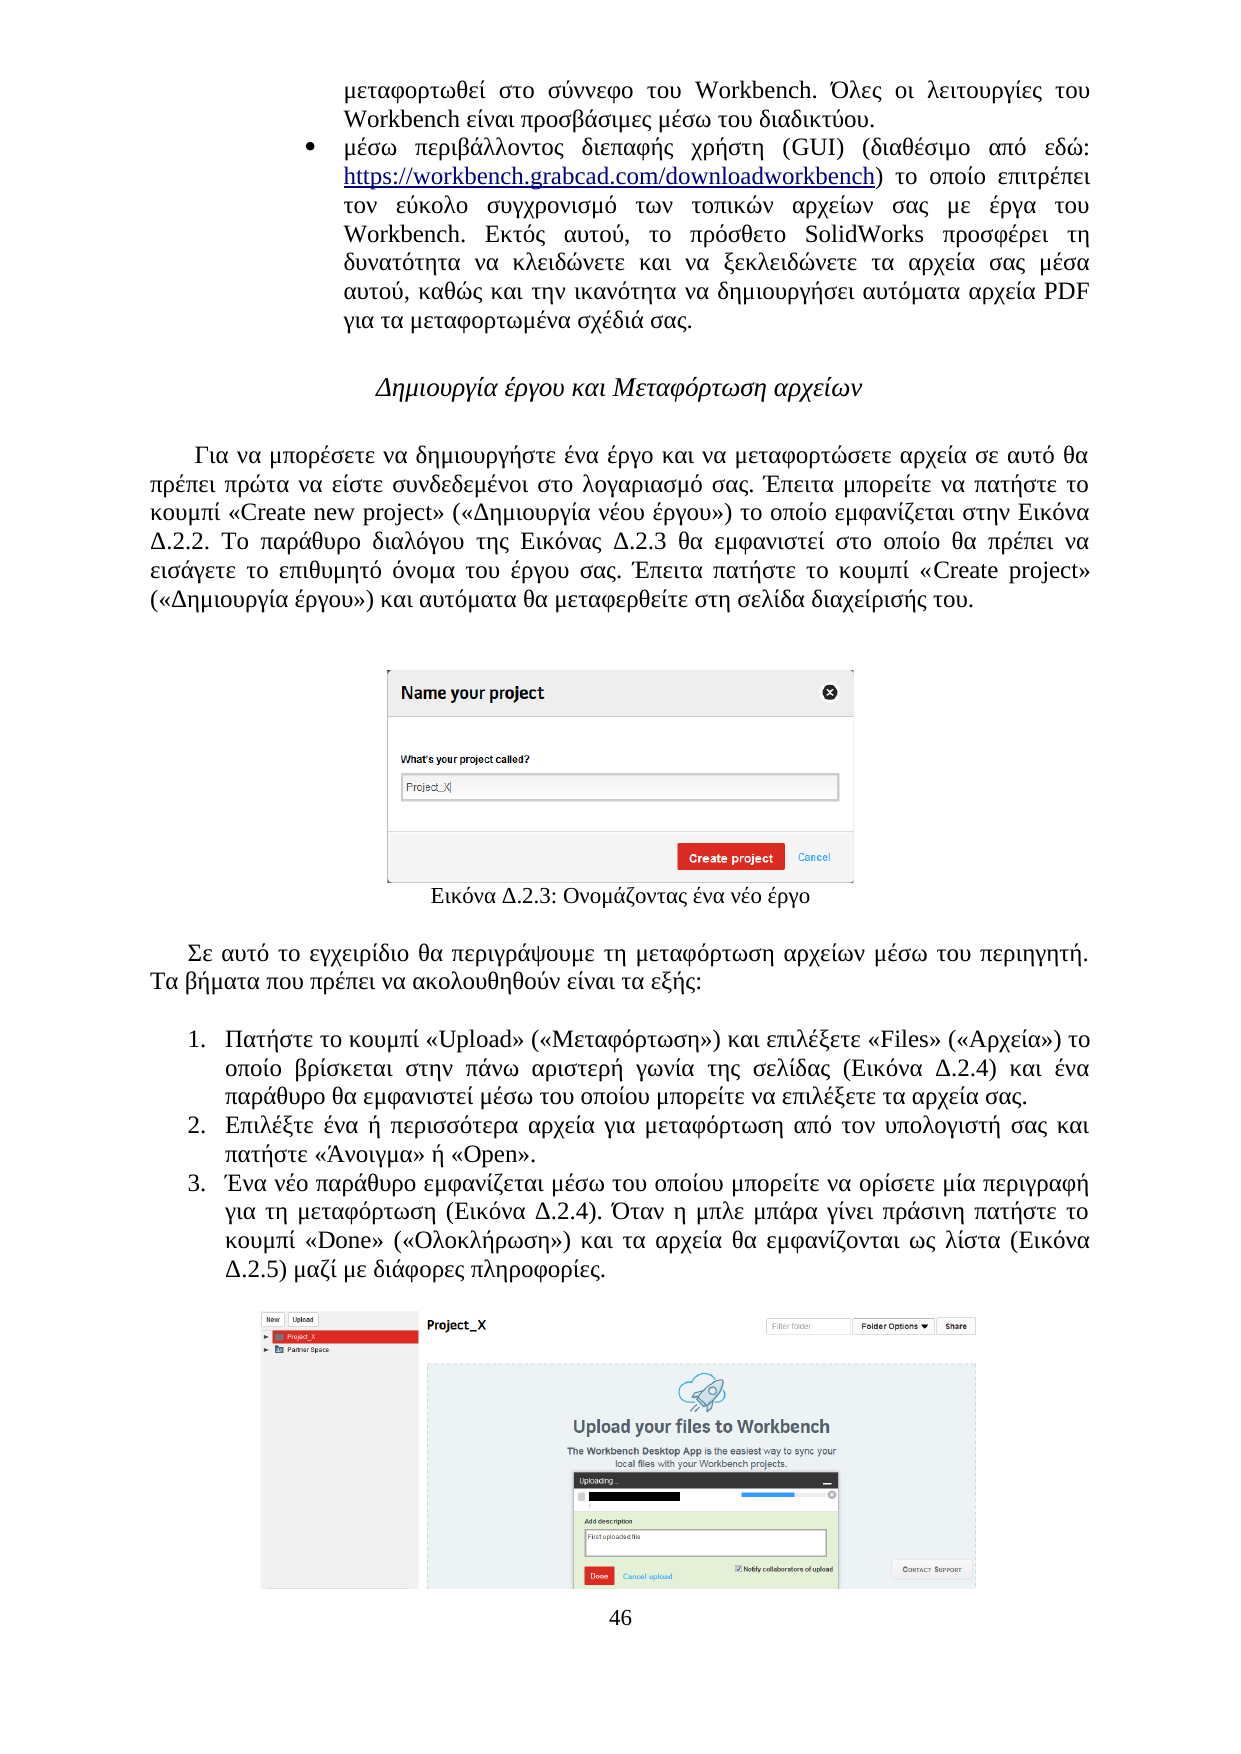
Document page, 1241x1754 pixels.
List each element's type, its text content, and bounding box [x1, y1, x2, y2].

list μέσω περιβάλλοντος διεπαφής χρήστη (GUI) (διαθέσιμο από εδώ: https://workbench.grabcad.com/downloadworkbench) το οποίο επιτρέπει τον εύκολο συγχρονισμό των τοπικών αρχείων σας με έργα του Workbench. Εκτός αυτού, το πρόσθετο SolidWorks προσφέρει τη δυνατότητα να κλειδώνετε και να ξεκλειδώνετε τα αρχεία σας μέσα αυτού, καθώς και την ικανότητα να δημιουργήσει αυτόματα αρχεία PDF για τα μεταφορτωμένα σχέδιά σας. [306, 132, 1091, 334]
text Για να μπορέσετε να δημιουργήστε ένα έργο και να μεταφορτώσετε αρχεία σε αυτό θα πρέπει πρώτα να είστε συνδεδεμένοι στο λογαριασμό σας. Έπειτα μπορείτε να πατήστε το κουμπί «Create new project» («Δημιουργία νέου έργου») το οποίο εμφανίζεται στην Εικόνα Δ.2.2. Το παράθυρο διαλόγου της Εικόνας Δ.2.3 θα εμφανιστεί στο οποίο θα πρέπει να εισάγετε το επιθυμητό όνομα του έργου σας. Έπειτα πατήστε το κουμπί «Create project» («Δημιουργία έργου») και αυτόματα θα μεταφερθείτε στη σελίδα διαχείρισής του. [150, 440, 1091, 612]
list Πατήστε το κουμπί «Upload» («Μεταφόρτωση») και επιλέξετε «Files» («Αρχεία») το οποίο βρίσκεται στην πάνω αριστερή γωνία της σελίδας (Εικόνα Δ.2.4) και ένα παράθυρο θα εμφανιστεί μέσω του οποίου μπορείτε να επιλέξετε τα αρχεία σας. [187, 1024, 1091, 1110]
list μεταφορτωθεί στο σύννεφο του Workbench. Όλες οι λειτουργίες του Workbench είναι προσβάσιμες μέσω του διαδικτύου. [306, 75, 1091, 132]
text Εικόνα Δ.2.3: Ονομάζοντας ένα νέο έργο [150, 882, 1091, 909]
list Ένα νέο παράθυρο εμφανίζεται μέσω του οποίου μπορείτε να ορίσετε μία περιγραφή για τη μεταφόρτωση (Εικόνα Δ.2.4). Όταν η μπλε μπάρα γίνει πράσινη πατήστε το κουμπί «Done» («Ολοκλήρωση») και τα αρχεία θα εμφανίζονται ως λίστα (Εικόνα Δ.2.5) μαζί με διάφορες πληροφορίες. [187, 1168, 1091, 1283]
text Σε αυτό το εγχειρίδιο θα περιγράψουμε τη μεταφόρτωση αρχείων μέσω του περιηγητή. Τα βήματα που πρέπει να ακολουθηθούν είναι τα εξής: [150, 938, 1091, 995]
subtitle Δημιουργία έργου και Μεταφόρτωση αρχείων [150, 371, 1091, 402]
list Επιλέξτε ένα ή περισσότερα αρχεία για μεταφόρτωση από τον υπολογιστή σας και πατήστε «Άνοιγμα» ή «Open». [187, 1110, 1091, 1168]
